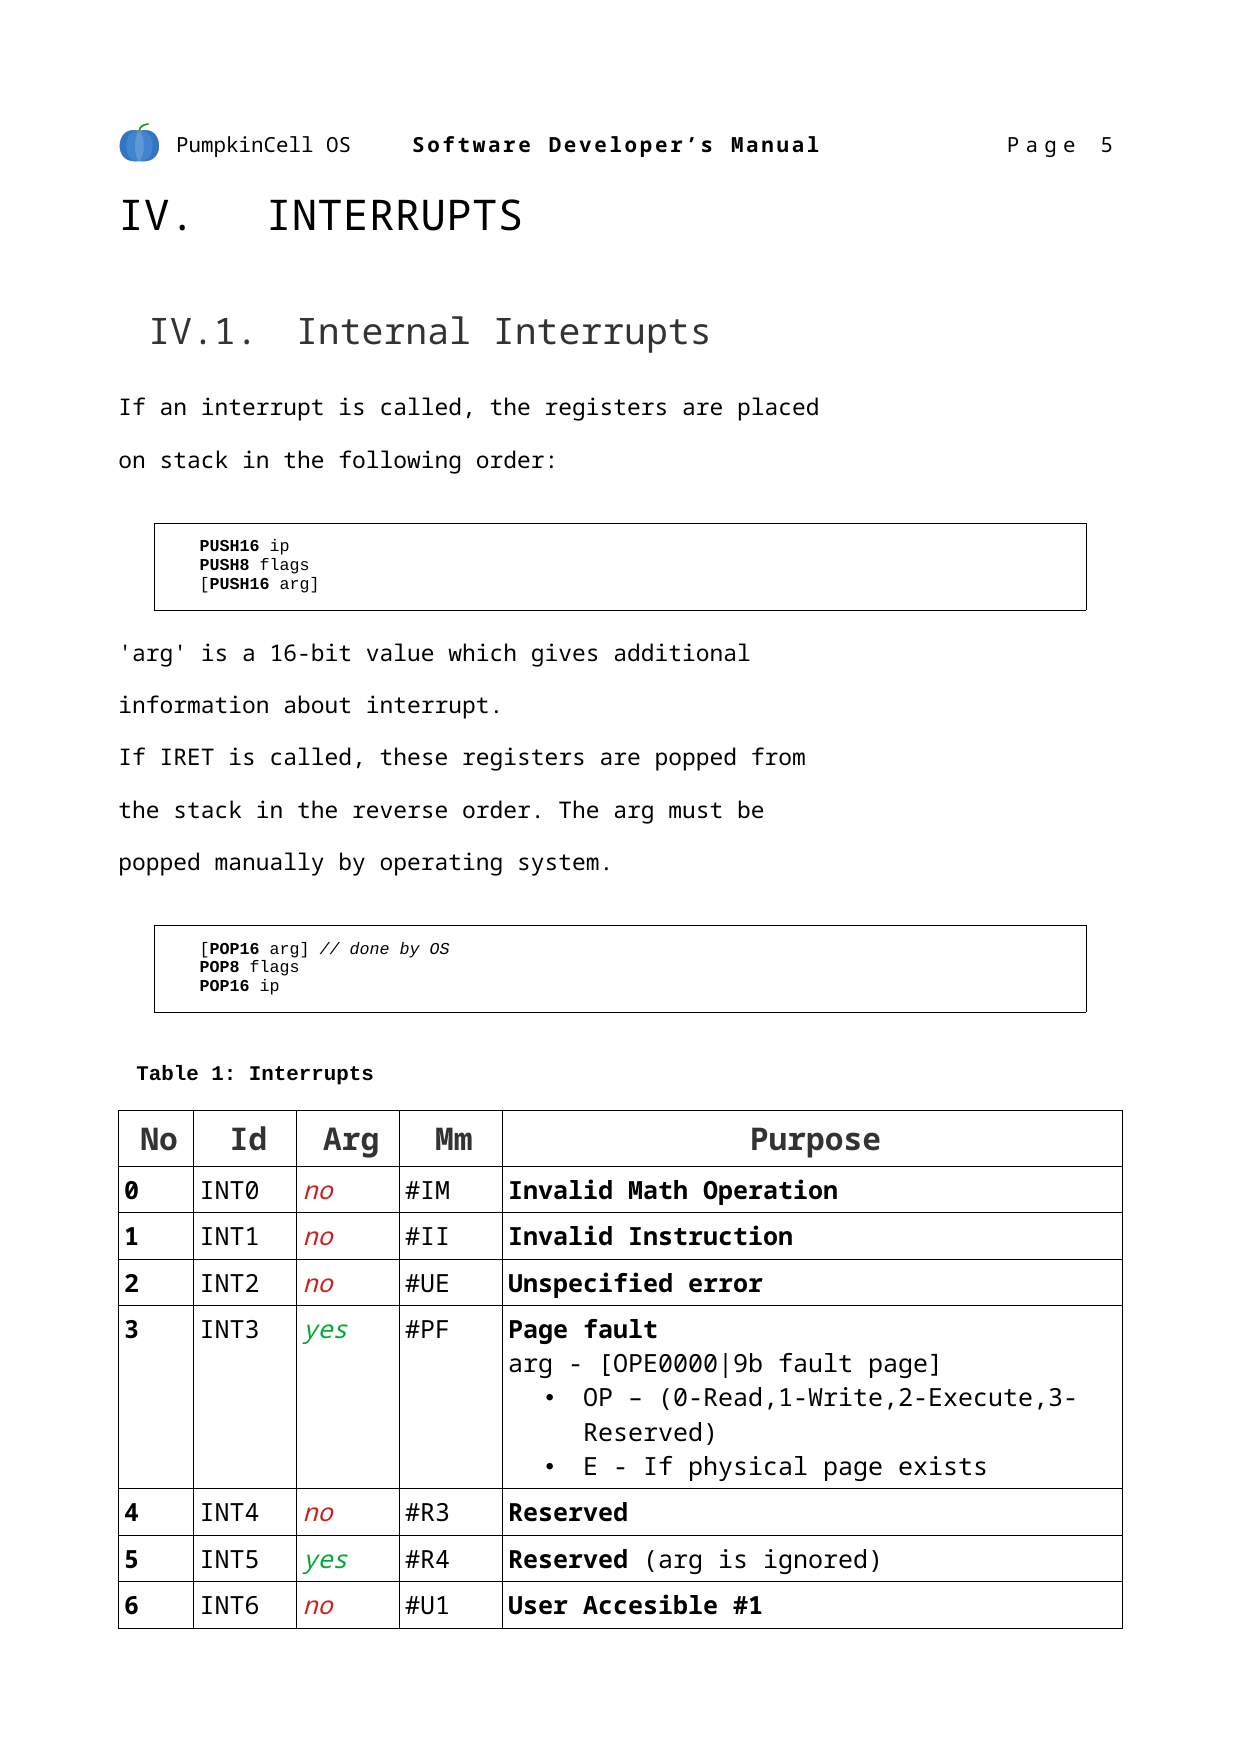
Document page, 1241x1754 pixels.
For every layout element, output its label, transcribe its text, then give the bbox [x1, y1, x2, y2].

table_header Purpose [503, 1111, 1122, 1166]
table_cell #U1 [400, 1582, 502, 1628]
table_cell 4 [119, 1489, 193, 1534]
table_cell #UE [400, 1260, 502, 1305]
table_cell #II [400, 1213, 502, 1259]
table_cell Reserved [503, 1489, 1122, 1534]
table_cell yes [297, 1306, 399, 1488]
table_cell INT1 [194, 1213, 296, 1259]
text PUSH16 ip [155, 524, 1086, 542]
table_cell INT0 [194, 1167, 296, 1212]
picture [115, 118, 164, 167]
table_header Arg [297, 1111, 399, 1166]
text If an interrupt is called, the registers are placed [118, 391, 1122, 423]
table_cell INT6 [194, 1582, 296, 1628]
text [PUSH16 arg] [155, 561, 1086, 610]
table_cell 5 [119, 1536, 193, 1581]
text Table 1: Interrupts [136, 1063, 1122, 1086]
subtitle Interrupts [118, 185, 1122, 243]
text POP8 flags [155, 944, 1086, 963]
table_cell #R3 [400, 1489, 502, 1534]
table_cell no [297, 1489, 399, 1534]
text popped manually by operating system. [118, 846, 1122, 877]
table_cell no [297, 1582, 399, 1628]
text POP16 ip [155, 963, 1086, 1012]
table_cell #IM [400, 1167, 502, 1212]
table_header No [119, 1111, 193, 1166]
text information about interrupt. [118, 689, 1122, 720]
table_cell 0 [119, 1167, 193, 1212]
table_cell Invalid Instruction [503, 1213, 1122, 1259]
text [POP16 arg] // done by OS [155, 926, 1086, 944]
table_cell Invalid Math Operation [503, 1167, 1122, 1212]
table_header Mm [400, 1111, 502, 1166]
table_cell Unspecified error [503, 1260, 1122, 1305]
table_cell yes [297, 1536, 399, 1581]
table_cell INT5 [194, 1536, 296, 1581]
table_cell #R4 [400, 1536, 502, 1581]
table_cell 6 [119, 1582, 193, 1628]
table_cell INT3 [194, 1306, 296, 1488]
table_header Id [194, 1111, 296, 1166]
table_cell 3 [119, 1306, 193, 1488]
table_cell #PF [400, 1306, 502, 1488]
table_cell no [297, 1213, 399, 1259]
text on stack in the following order: [118, 444, 1122, 475]
table_cell User Accesible #1 [503, 1582, 1122, 1628]
text 'arg' is a 16-bit value which gives additional [118, 637, 1122, 668]
text PUSH8 flags [155, 542, 1086, 561]
table_cell 1 [119, 1213, 193, 1259]
subtitle Internal Interrupts [148, 306, 1122, 355]
table_cell no [297, 1167, 399, 1212]
table_cell INT2 [194, 1260, 296, 1305]
table_cell Page fault arg - [OPE0000|9b fault page] OP – (0-Read,1-Write,2-Execute,3-Reserved) E - If physical page exists [503, 1306, 1122, 1488]
text the stack in the reverse order. The arg must be [118, 793, 1122, 825]
table_cell no [297, 1260, 399, 1305]
table_cell 2 [119, 1260, 193, 1305]
table_cell Reserved (arg is ignored) [503, 1536, 1122, 1581]
text If IRET is called, these registers are popped from [118, 741, 1122, 772]
table_cell INT4 [194, 1489, 296, 1534]
